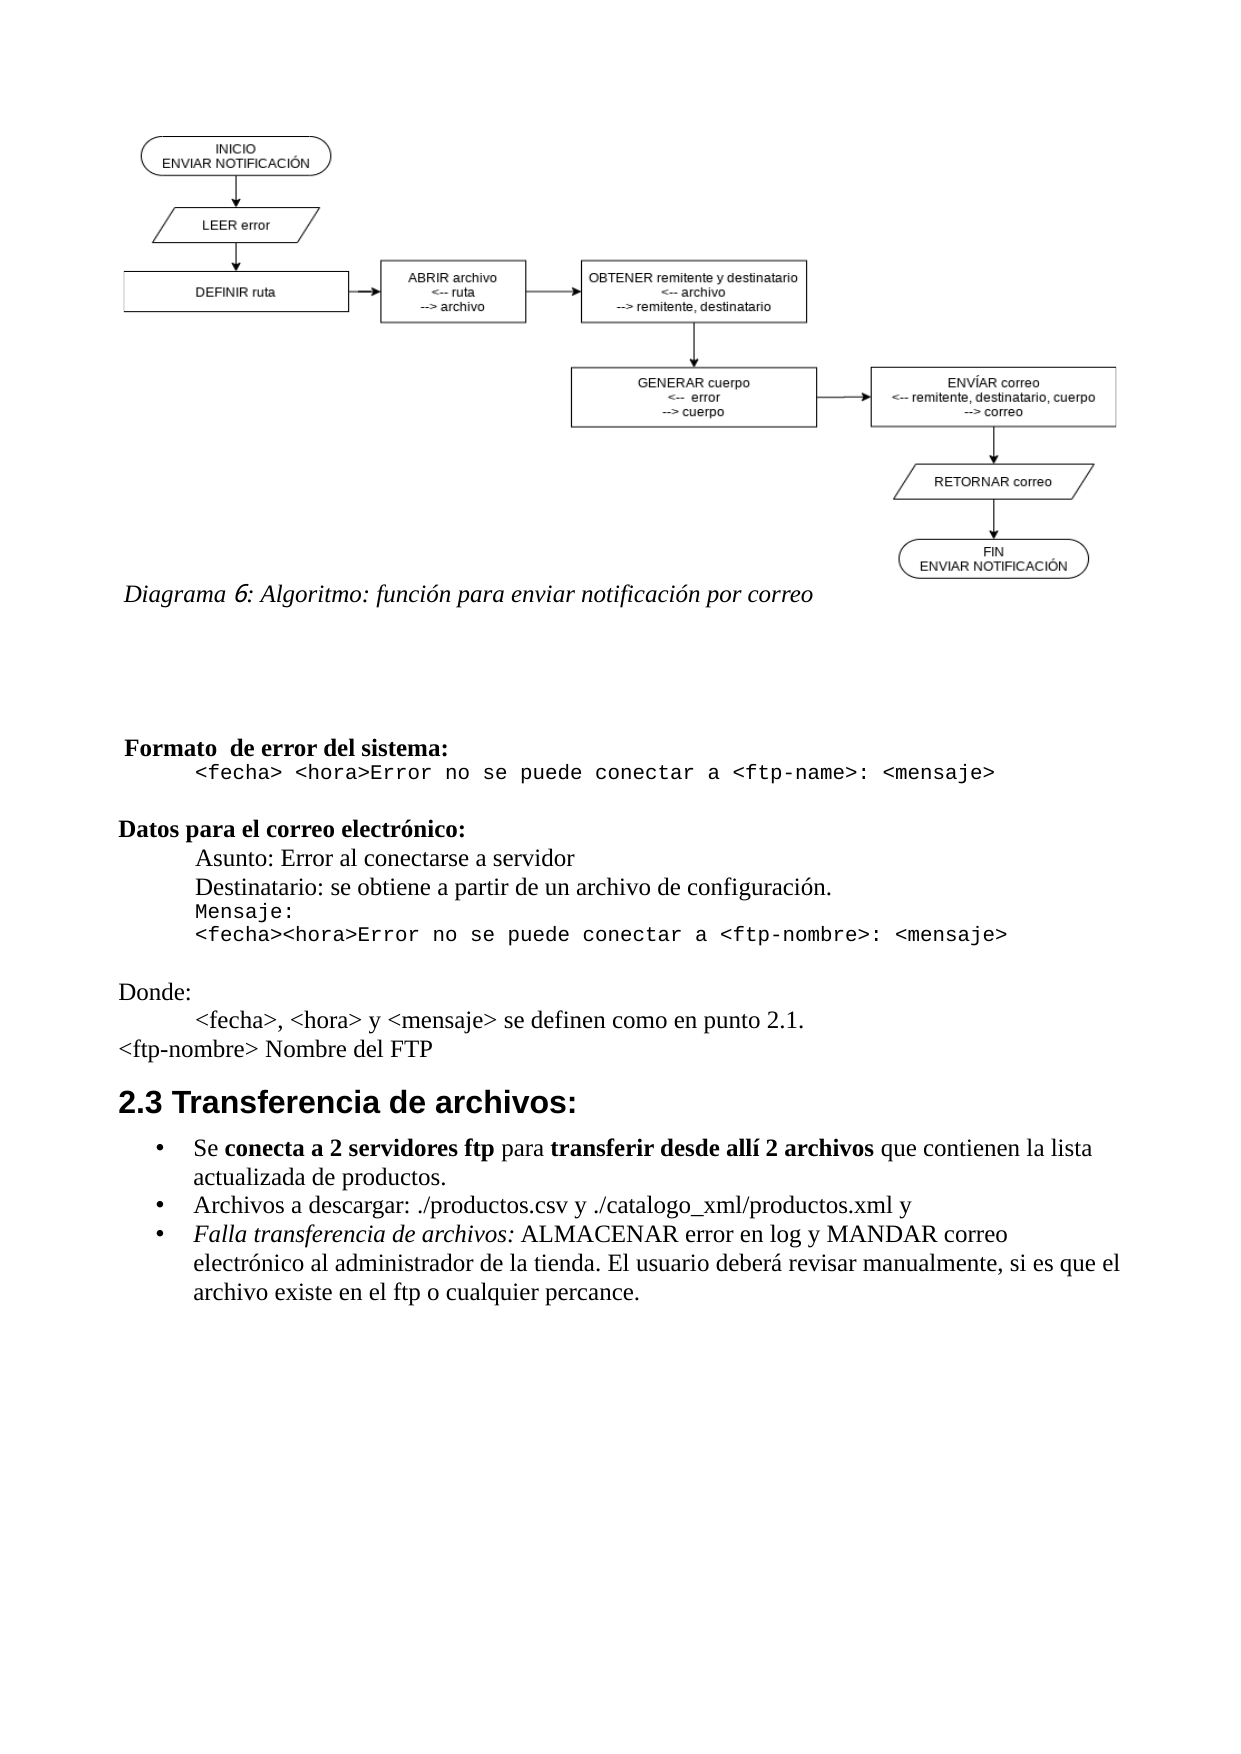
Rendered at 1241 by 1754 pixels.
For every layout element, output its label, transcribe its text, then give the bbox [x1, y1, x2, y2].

list Formato de error del sistema: [124, 733, 1122, 762]
list Datos para el correo electrónico: [118, 814, 1122, 843]
text Destinatario: se obtiene a partir de un archivo de configuración. [195, 872, 1122, 901]
list Falla transferencia de archivos: ALMACENAR error en log y MANDAR correo electrónico al administrador de la tienda. El usuario deberá revisar manualmente, si es que el archivo existe en el ftp o cualquier percance. [156, 1219, 1122, 1306]
list Se conecta a 2 servidores ftp para transferir desde allí 2 archivos que contienen la lista actualizada de productos. [156, 1133, 1122, 1191]
list <fecha> <hora>Error no se puede conectar a <ftp-name>: <mensaje> [195, 762, 1122, 786]
picture [123, 136, 1117, 579]
text <fecha><hora>Error no se puede conectar a <ftp-nombre>: <mensaje> [195, 924, 1122, 948]
list Asunto: Error al conectarse a servidor [195, 843, 1122, 872]
text <ftp-nombre> Nombre del FTP [118, 1034, 1122, 1063]
table_cell [118, 118, 1122, 647]
subtitle 2.3 Transferencia de archivos: [118, 1084, 1122, 1121]
list Archivos a descargar: ./productos.csv y ./catalogo_xml/productos.xml y [156, 1191, 1122, 1219]
text Donde: [118, 977, 1122, 1005]
text Mensaje: [195, 901, 1122, 924]
text <fecha>, <hora> y <mensaje> se definen como en punto 2.1. [195, 1005, 1122, 1034]
